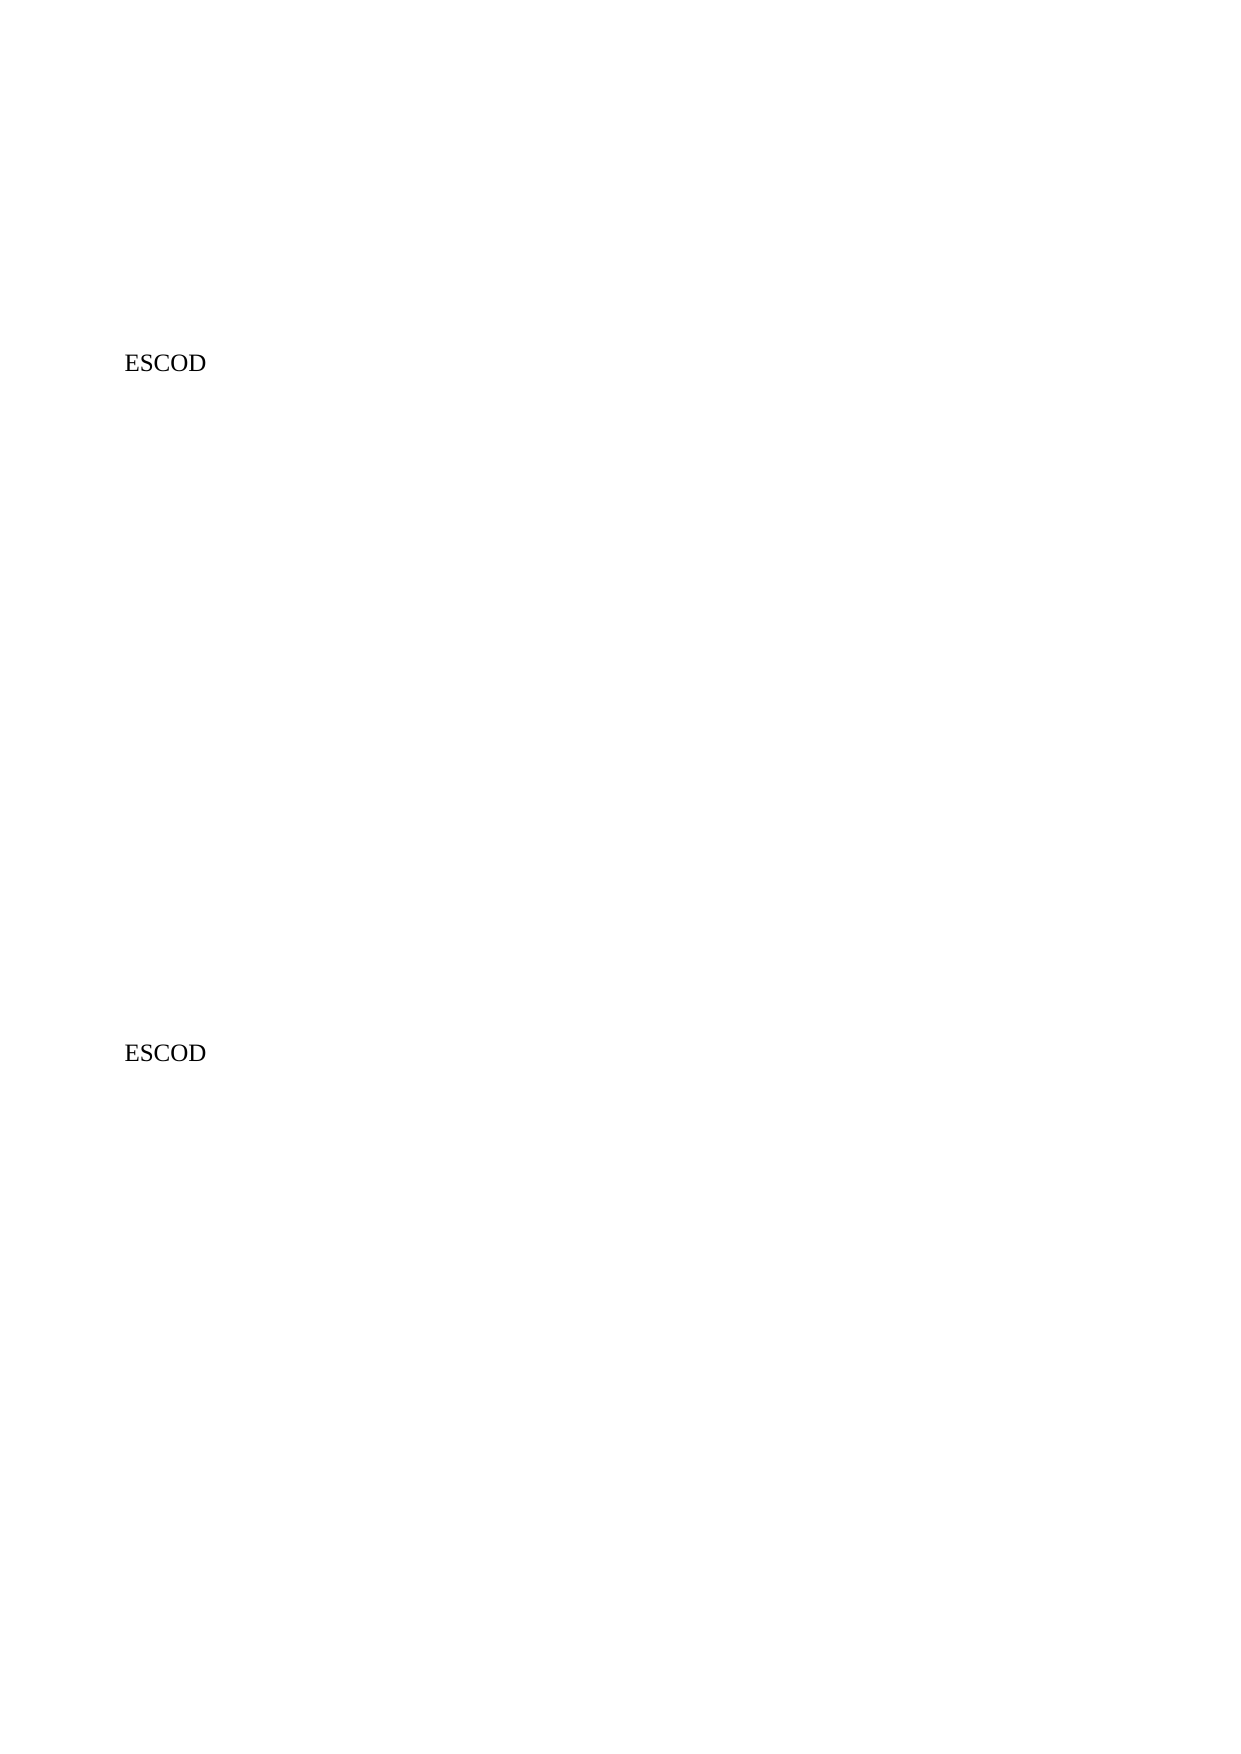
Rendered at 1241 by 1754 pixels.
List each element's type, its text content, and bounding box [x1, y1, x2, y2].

text ESCOD [118, 1038, 1122, 1067]
text ESCOD [118, 348, 1122, 377]
